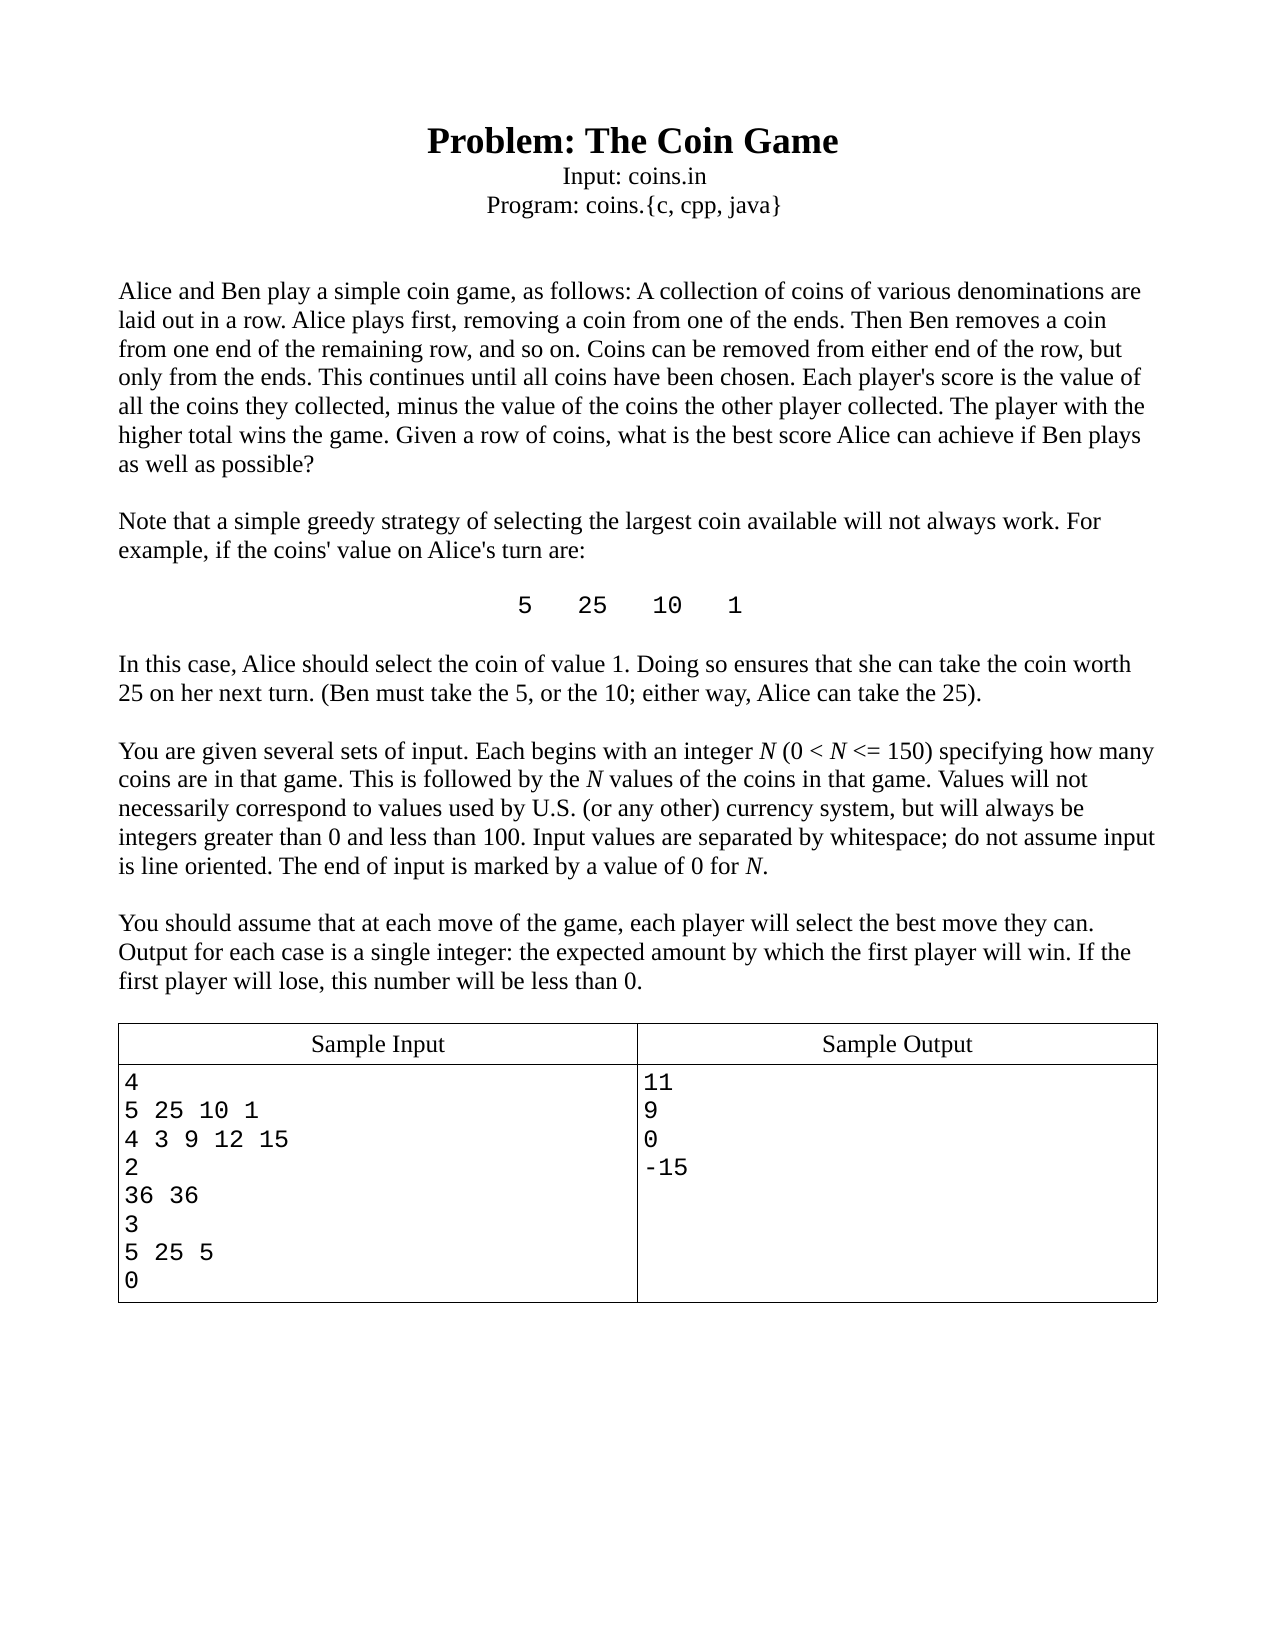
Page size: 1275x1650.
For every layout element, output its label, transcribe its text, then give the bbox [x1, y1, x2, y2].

text In this case, Alice should select the coin of value 1. Doing so ensures that she can take the coin worth 25 on her next turn. (Ben must take the 5, or the 10; either way, Alice can take the 25). [118, 649, 1157, 707]
table_cell 11 9 0 -15 [638, 1065, 1157, 1302]
table_header Sample Input [119, 1024, 637, 1064]
table_cell 4 5 25 10 1 4 3 9 12 15 2 36 36 3 5 25 5 0 [119, 1065, 637, 1302]
text Alice and Ben play a simple coin game, as follows: A collection of coins of various denominations are laid out in a row. Alice plays first, removing a coin from one of the ends. Then Ben removes a coin from one end of the remaining row, and so on. Coins can be removed from either end of the row, but only from the ends. This continues until all coins have been chosen. Each player's score is the value of all the coins they collected, minus the value of the coins the other player collected. The player with the higher total wins the game. Given a row of coins, what is the best score Alice can achieve if Ben plays as well as possible? [118, 276, 1157, 477]
text You are given several sets of input. Each begins with an integer N (0 < N <= 150) specifying how many coins are in that game. This is followed by the N values of the coins in that game. Values will not necessarily correspond to values used by U.S. (or any other) currency system, but will always be integers greater than 0 and less than 100. Input values are separated by whitespace; do not assume input is line oriented. The end of input is marked by a value of 0 for N. [118, 736, 1157, 879]
table_header Sample Output [638, 1024, 1157, 1064]
text Program: coins.{c, cpp, java} [118, 190, 1157, 219]
text Note that a simple greedy strategy of selecting the largest coin available will not always work. For example, if the coins' value on Alice's turn are: [118, 506, 1157, 564]
text Input: coins.in [118, 161, 1157, 190]
text 5 25 10 1 [118, 592, 1157, 621]
text You should assume that at each move of the game, each player will select the best move they can. Output for each case is a single integer: the expected amount by which the first player will win. If the first player will lose, this number will be less than 0. [118, 908, 1157, 994]
text Problem: The Coin Game [118, 118, 1157, 161]
